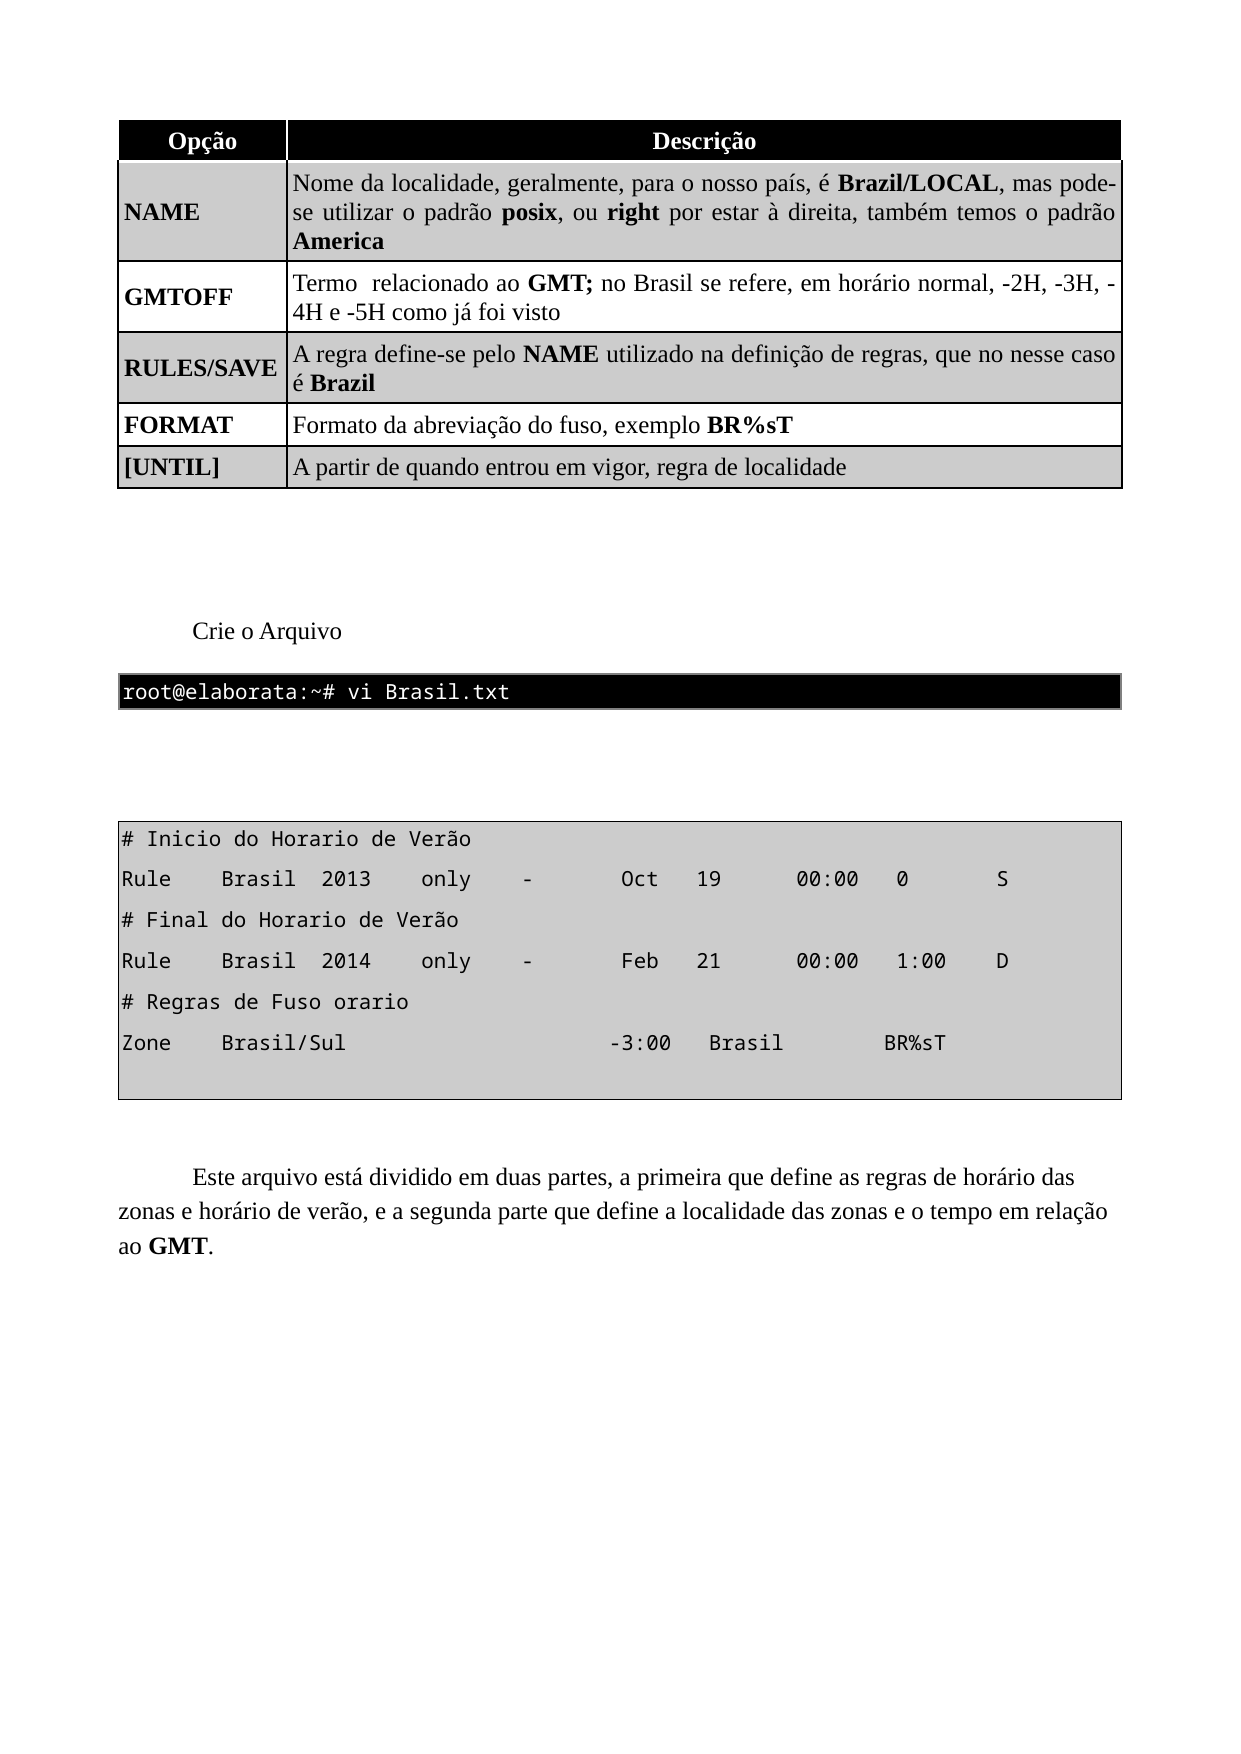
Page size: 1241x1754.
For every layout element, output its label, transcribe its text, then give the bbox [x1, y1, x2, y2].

table_cell Formato da abreviação do fuso, exemplo BR%sT [288, 404, 1121, 444]
table_cell Termo relacionado ao GMT; no Brasil se refere, em horário normal, -2H, -3H, -4H e -5H como já foi visto [288, 262, 1121, 331]
table_cell A partir de quando entrou em vigor, regra de localidade [288, 447, 1121, 487]
table_cell A regra define-se pelo NAME utilizado na definição de regras, que no nesse caso é Brazil [288, 333, 1121, 402]
table_cell FORMAT [119, 404, 286, 444]
table_header Descrição [288, 120, 1121, 160]
text Este arquivo está dividido em duas partes, a primeira que define as regras de horário das zonas e horário de verão, e a segunda parte que define a localidade das zonas e o tempo em relação ao GMT. [118, 1162, 1122, 1259]
text Zone Brasil/Sul -3:00 Brasil BR%sT [119, 1025, 1121, 1056]
table_cell RULES/SAVE [119, 333, 286, 402]
text Crie o Arquivo [118, 616, 1122, 644]
table_header Opção [119, 120, 286, 160]
table_cell Nome da localidade, geralmente, para o nosso país, é Brazil/LOCAL, mas pode-se utilizar o padrão posix, ou right por estar à direita, também temos o padrão America [288, 163, 1121, 260]
table_cell GMTOFF [119, 262, 286, 331]
text root@elaborata:~# vi Brasil.txt [120, 675, 1120, 708]
text # Final do Horario de Verão [119, 902, 1121, 934]
text # Regras de Fuso orario [119, 984, 1121, 1016]
text Rule Brasil 2014 only - Feb 21 00:00 1:00 D [119, 943, 1121, 975]
table_cell NAME [119, 163, 286, 260]
text # Inicio do Horario de Verão [119, 822, 1121, 852]
table_cell [UNTIL] [119, 447, 286, 487]
text Rule Brasil 2013 only - Oct 19 00:00 0 S [119, 861, 1121, 893]
